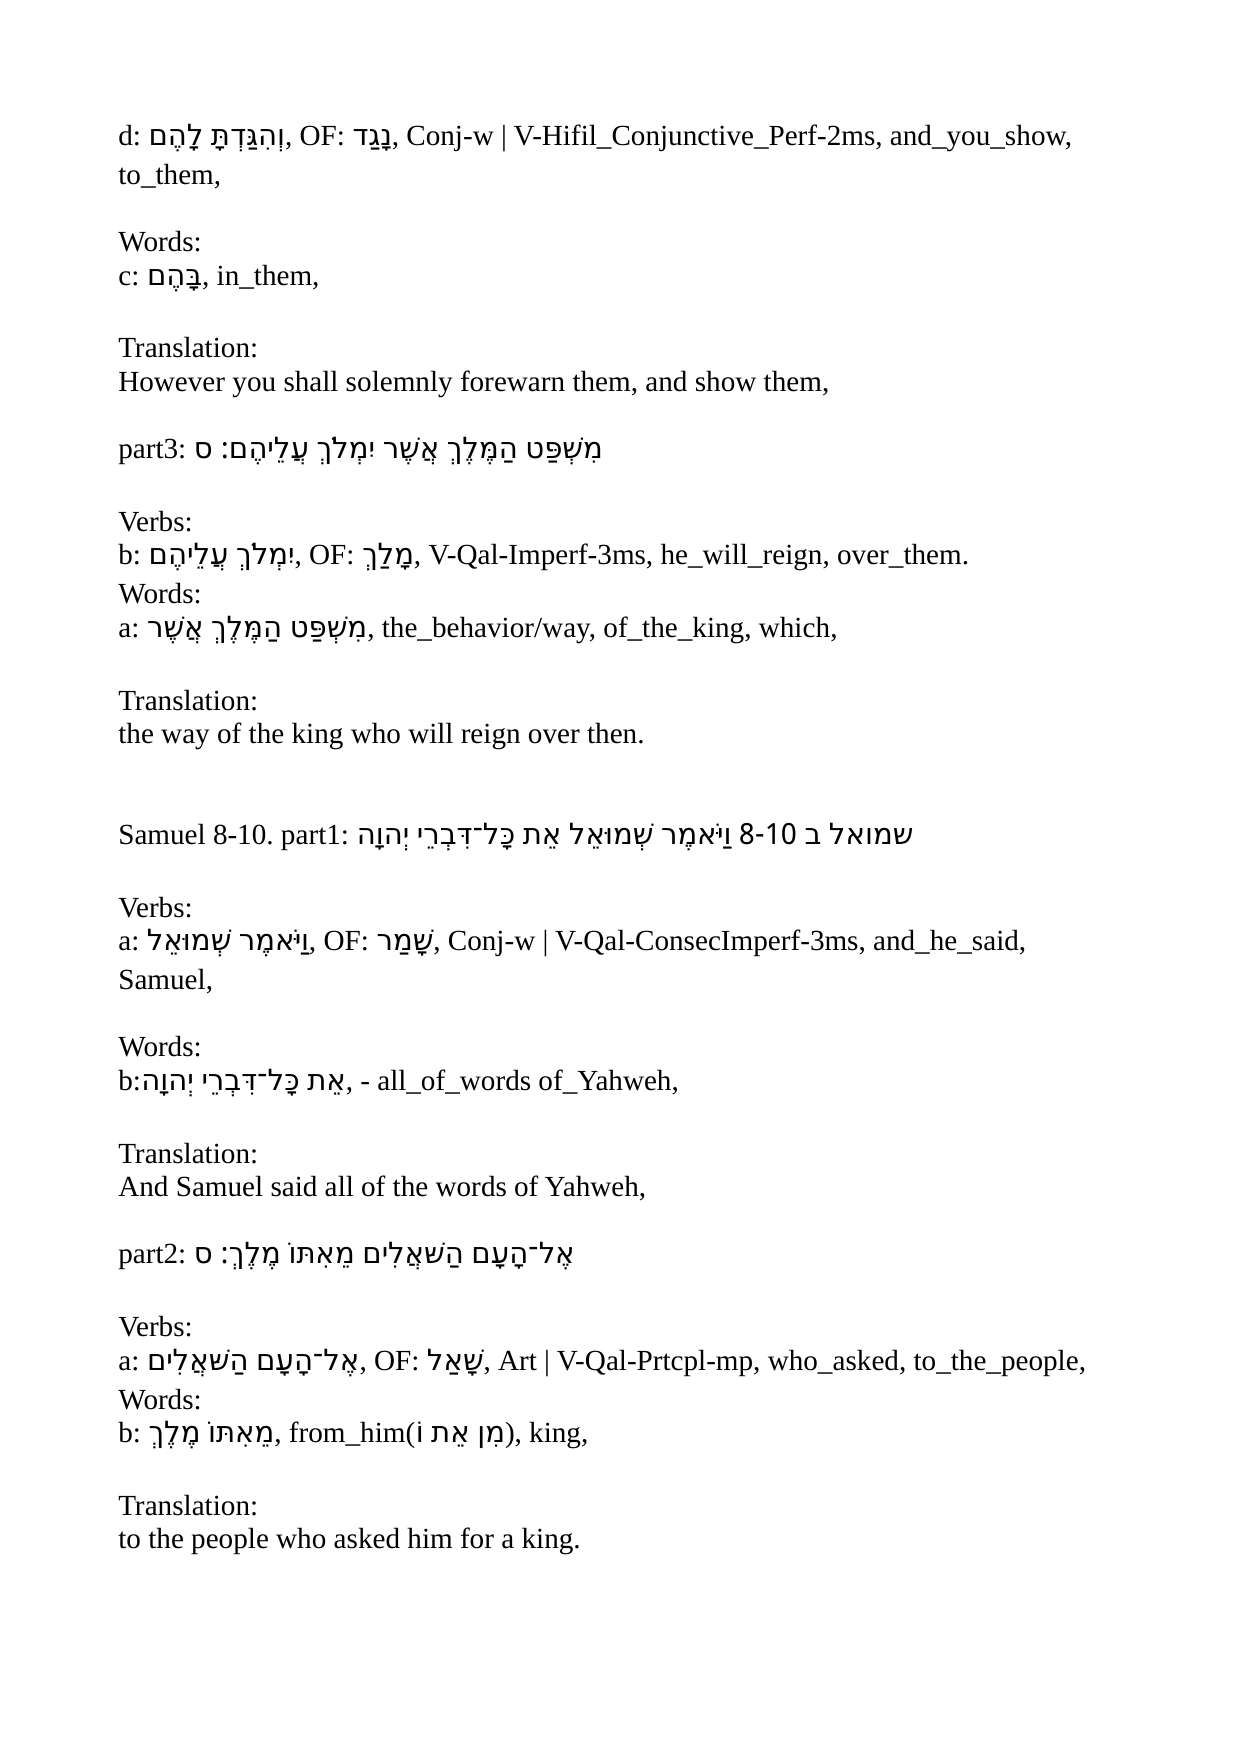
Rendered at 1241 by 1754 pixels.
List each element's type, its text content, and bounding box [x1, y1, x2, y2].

text Verbs: [118, 504, 1122, 537]
text Words: [118, 1029, 1122, 1063]
text part2: אֶל־הָעָם הַשּׁאֲלִים מֵאִתּוֹ מֶלֶךְ: ס [118, 1236, 1122, 1276]
text b: יִמְלֹךְ עֲלֵיהֶם, OF: מָלַךְ, V-Qal-Imperf-3ms, he_will_reign, over_them. [118, 537, 1122, 577]
text Translation: [118, 1136, 1122, 1169]
text b: מֵאִתּוֹ מֶלֶךְ, from_him(מִן אֵת וׂ), king, [118, 1415, 1122, 1454]
text Translation: [118, 1488, 1122, 1522]
text Translation: [118, 683, 1122, 716]
text the way of the king who will reign over then. [118, 716, 1122, 750]
text b:אֵת כָּל־דִּבְרֵי יְהוָה, - all_of_words of_Yahweh, [118, 1063, 1122, 1102]
text Translation: [118, 331, 1122, 364]
text Words: [118, 577, 1122, 610]
text Samuel 8-10. part1: שמואל ב 8-10 וַיֹּאמֶר שְׁמוּאֵל אֵת כָּל־דִּבְרֵי יְהוָה [118, 817, 1122, 856]
text Verbs: [118, 1309, 1122, 1343]
text And Samuel said all of the words of Yahweh, [118, 1169, 1122, 1203]
text to the people who asked him for a king. [118, 1522, 1122, 1555]
text Words: [118, 224, 1122, 258]
text Words: [118, 1382, 1122, 1415]
text a: מִשְׁפַּט הַמֶּלֶךְ אֲשֶׁר, the_behavior/way, of_the_king, which, [118, 610, 1122, 649]
text a: וַיֹּאמֶר שְׁמוּאֵל, OF: שָׁמַר, Conj-w | V-Qal-ConsecImperf-3ms, and_he_said, Samuel, [118, 923, 1122, 996]
text a: אֶל־הָעָם הַשּׁאֲלִים, OF: שָׁאַל, Art | V-Qal-Prtcpl-mp, who_asked, to_the_people, [118, 1343, 1122, 1382]
text However you shall solemnly forewarn them, and show them, [118, 364, 1122, 398]
text c: בָּהֶם, in_them, [118, 258, 1122, 297]
text Verbs: [118, 890, 1122, 923]
text d: וְהִגַּדְתָּ לָהֶם, OF: נָגַד, Conj-w | V-Hifil_Conjunctive_Perf-2ms, and_you_show, to_them, [118, 118, 1122, 191]
text part3: מִשְׁפַּט הַמֶּלֶךְ אֲשֶׁר יִמְלֹךְ עֲלֵיהֶם: ס [118, 431, 1122, 470]
